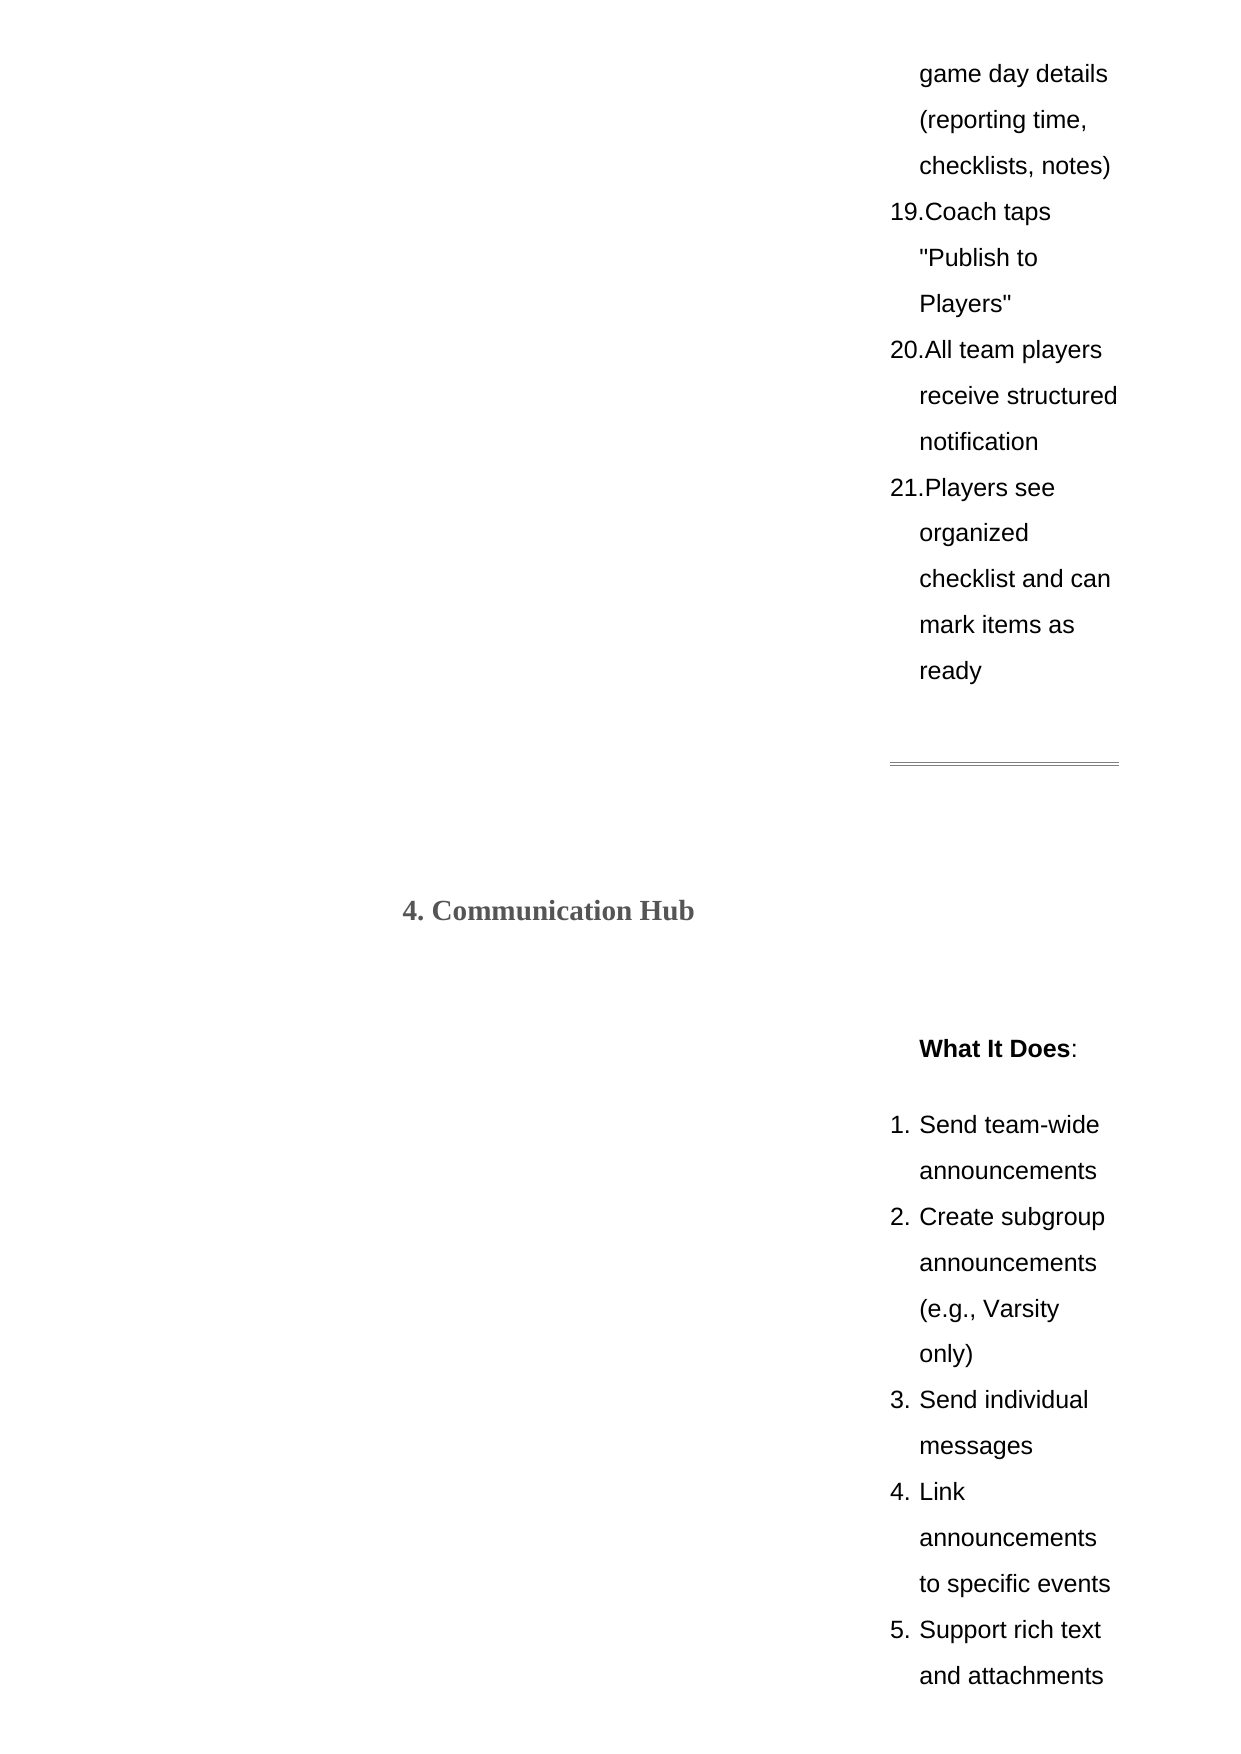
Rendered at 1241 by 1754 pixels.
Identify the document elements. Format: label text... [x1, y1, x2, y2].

list What It Does: [890, 1034, 1119, 1063]
list All team players receive structured notification [890, 335, 1119, 455]
subtitle 4. Communication Hub [373, 893, 1119, 926]
list Players see organized checklist and can mark items as ready [890, 472, 1119, 685]
list Support rich text and attachments [890, 1615, 1119, 1690]
list Create subgroup announcements (e.g., Varsity only) [890, 1202, 1119, 1368]
list Coach taps "Publish to Players" [890, 197, 1119, 317]
list Coach adds game day details (reporting time, checklists, notes) [890, 59, 1119, 180]
list Send team-wide announcements [890, 1110, 1119, 1184]
list Link announcements to specific events [890, 1477, 1119, 1598]
list Send individual messages [890, 1385, 1119, 1460]
